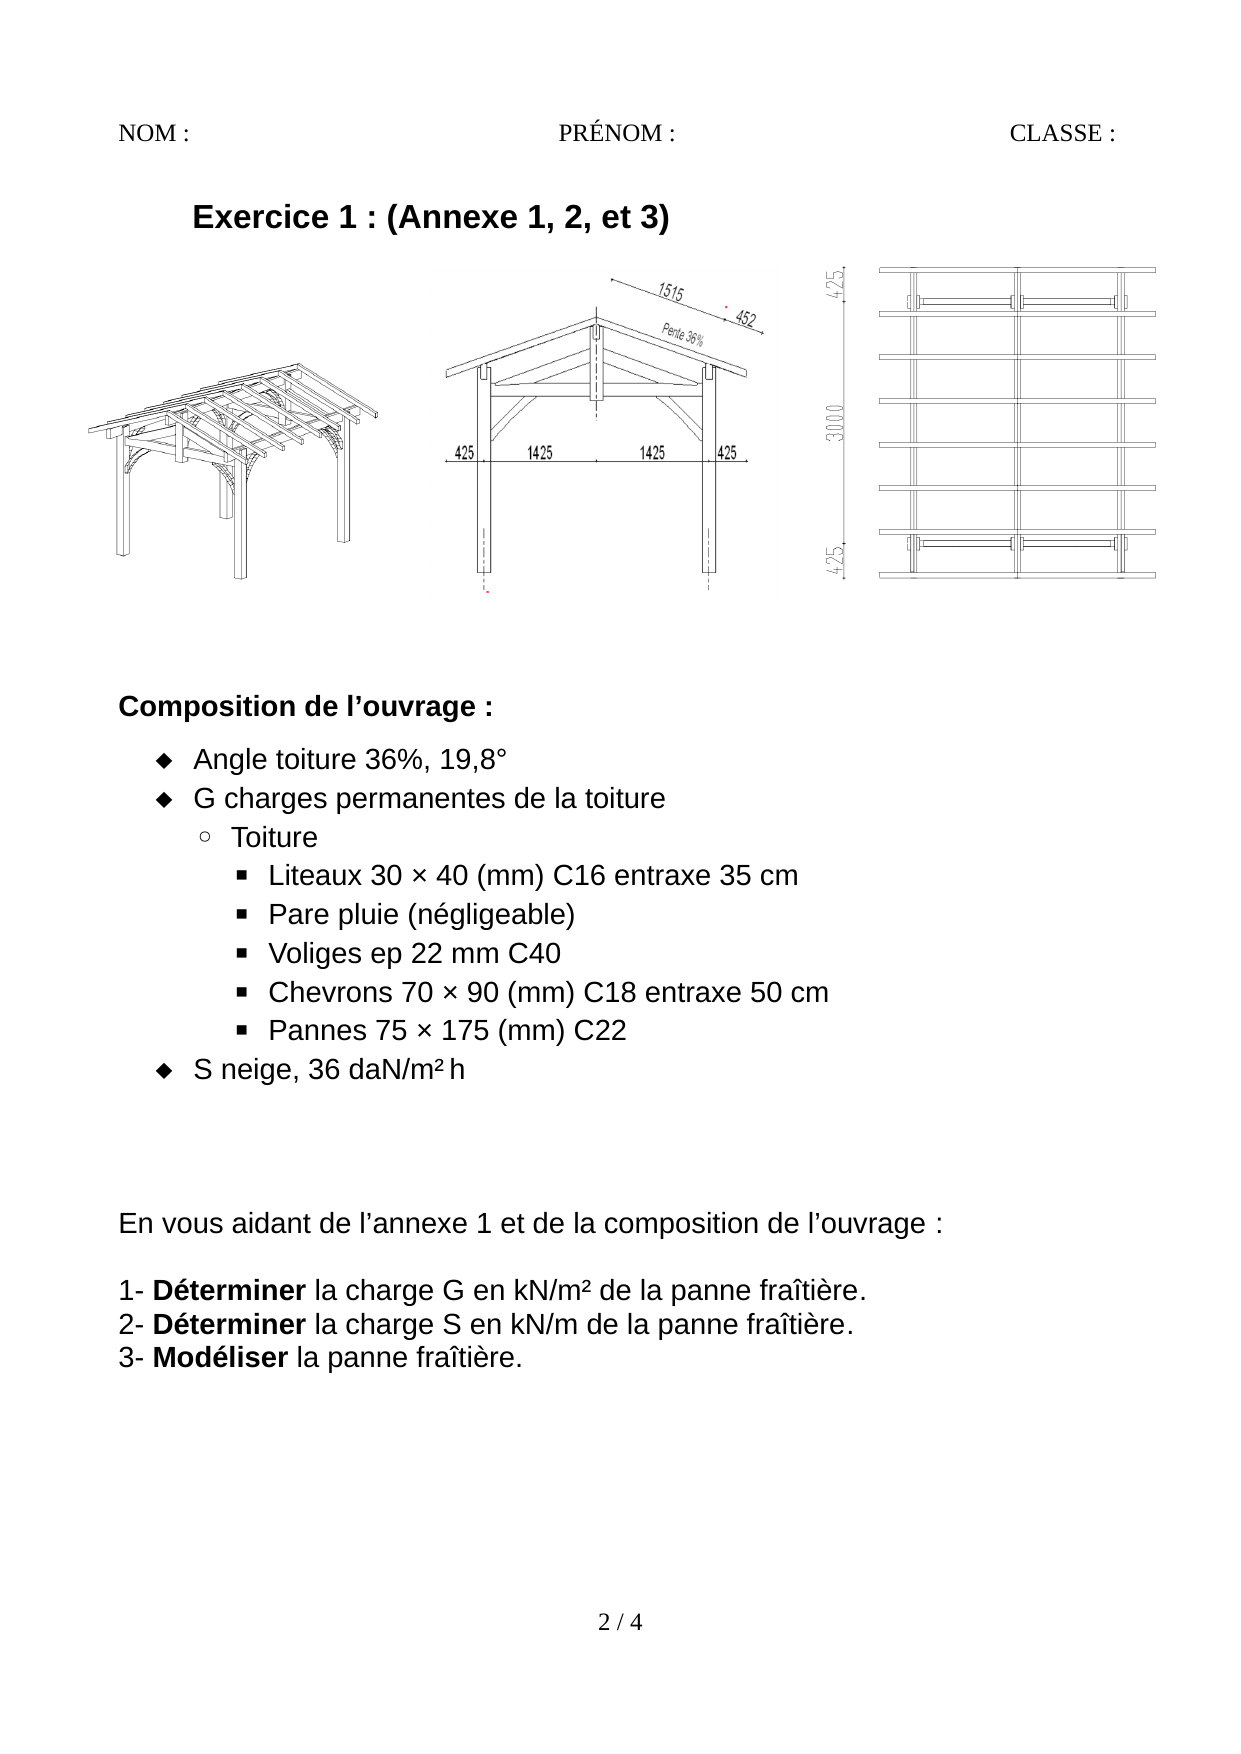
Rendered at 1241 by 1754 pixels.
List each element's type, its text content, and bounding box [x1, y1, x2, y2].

subtitle Exercice 1 : (Annexe 1, 2, et 3) [118, 197, 1122, 236]
picture [429, 266, 782, 600]
list Chevrons 70 × 90 (mm) C18 entraxe 50 cm [231, 974, 1122, 1008]
list Liteaux 30 × 40 (mm) C16 entraxe 35 cm [231, 858, 1122, 892]
list Pare pluie (négligeable) [231, 897, 1122, 931]
list Voliges ep 22 mm C40 [231, 936, 1122, 969]
text Composition de l’ouvrage : [118, 689, 1122, 722]
text 3- Modéliser la panne fraîtière. [118, 1340, 1122, 1374]
list Angle toiture 36%, 19,8° [156, 742, 1122, 776]
text En vous aidant de l’annexe 1 et de la composition de l’ouvrage : [118, 1206, 1122, 1239]
picture [76, 340, 401, 599]
list Pannes 75 × 175 (mm) C22 [231, 1013, 1122, 1047]
text 2- Déterminer la charge S en kN/m de la panne fraîtière. [118, 1307, 1122, 1340]
list S neige, 36 daN/m² h [156, 1052, 1122, 1086]
list Toiture [193, 819, 1122, 853]
text 1- Déterminer la charge G en kN/m² de la panne fraîtière. [118, 1273, 1122, 1307]
picture [799, 226, 1172, 602]
list G charges permanentes de la toiture [156, 781, 1122, 814]
